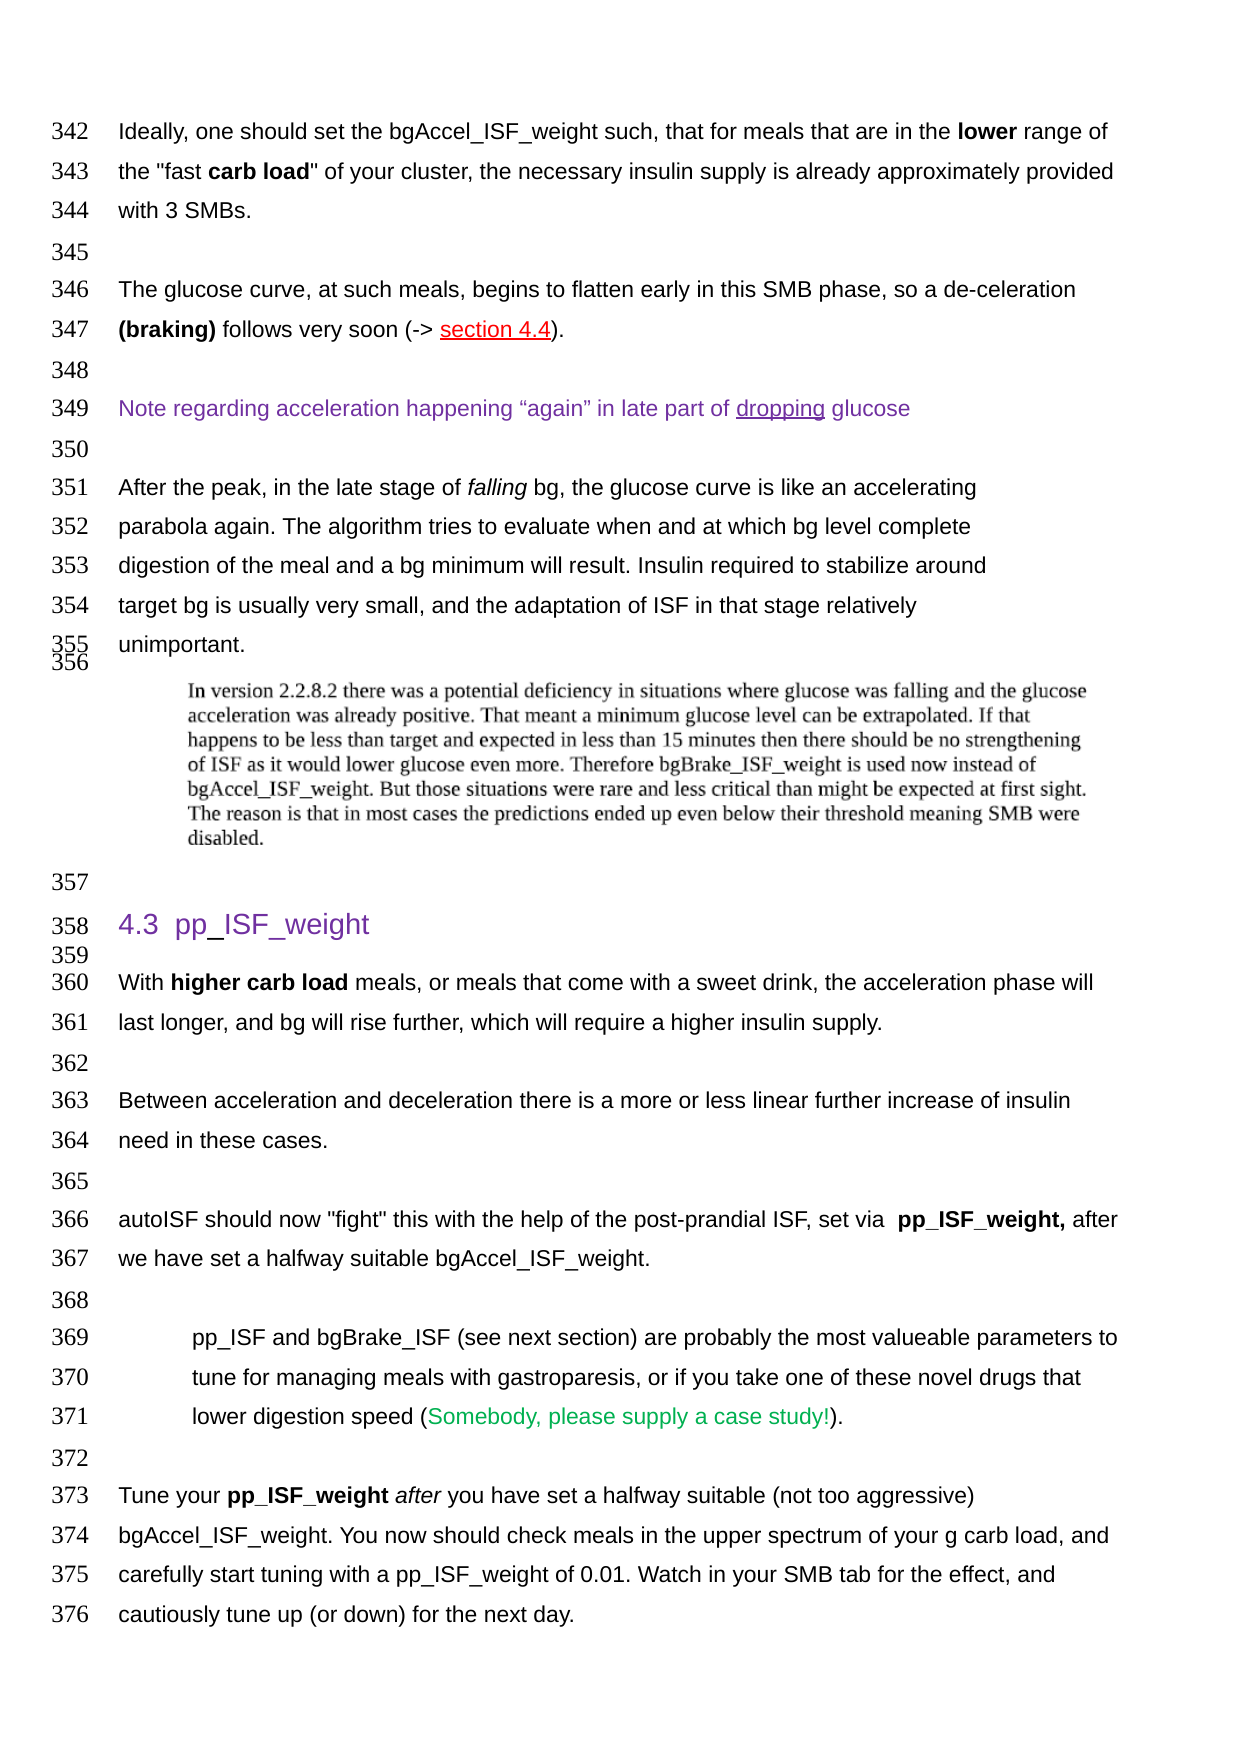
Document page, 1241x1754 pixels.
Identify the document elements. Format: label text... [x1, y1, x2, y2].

text autoISF should now "fight" this with the help of the post-prandial ISF, set via pp_ISF_weight, after we have set a halfway suitable bgAccel_ISF_weight. [118, 1206, 1122, 1272]
text Note regarding acceleration happening “again” in late part of dropping glucose [118, 394, 1039, 421]
text With higher carb load meals, or meals that come with a sweet drink, the acceleration phase will last longer, and bg will rise further, which will require a higher insulin supply. [118, 969, 1122, 1035]
text Between acceleration and deceleration there is a more or less linear further increase of insulin need in these cases. [118, 1087, 1122, 1153]
text Tune your pp_ISF_weight after you have set a halfway suitable (not too aggressive) bgAccel_ISF_weight. You now should check meals in the upper spectrum of your g carb load, and carefully start tuning with a pp_ISF_weight of 0.01. Watch in your SMB tab for the effect, and cautiously tune up (or down) for the next day. [118, 1482, 1122, 1627]
text After the peak, in the late stage of falling bg, the glucose curve is like an accelerating parabola again. The algorithm tries to evaluate when and at which bg level complete digestion of the meal and a bg minimum will result. Insulin required to stabilize around target bg is usually very small, and the adaptation of ISF in that stage relatively unimportant. [118, 473, 1039, 658]
picture [118, 670, 1112, 868]
text Ideally, one should set the bgAccel_ISF_weight such, that for meals that are in the lower range of the "fast carb load" of your cluster, the necessary insulin supply is already approximately provided with 3 SMBs. [118, 118, 1122, 223]
text The glucose curve, at such meals, begins to flatten early in this SMB phase, so a de-celeration (braking) follows very soon (-> section 4.4). [118, 276, 1122, 342]
text 4.3 pp_ISF_weight [118, 907, 1122, 940]
text pp_ISF and bgBrake_ISF (see next section) are probably the most valueable parameters to tune for managing meals with gastroparesis, or if you take one of these novel drugs that lower digestion speed (Somebody, please supply a case study!). [192, 1324, 1122, 1430]
